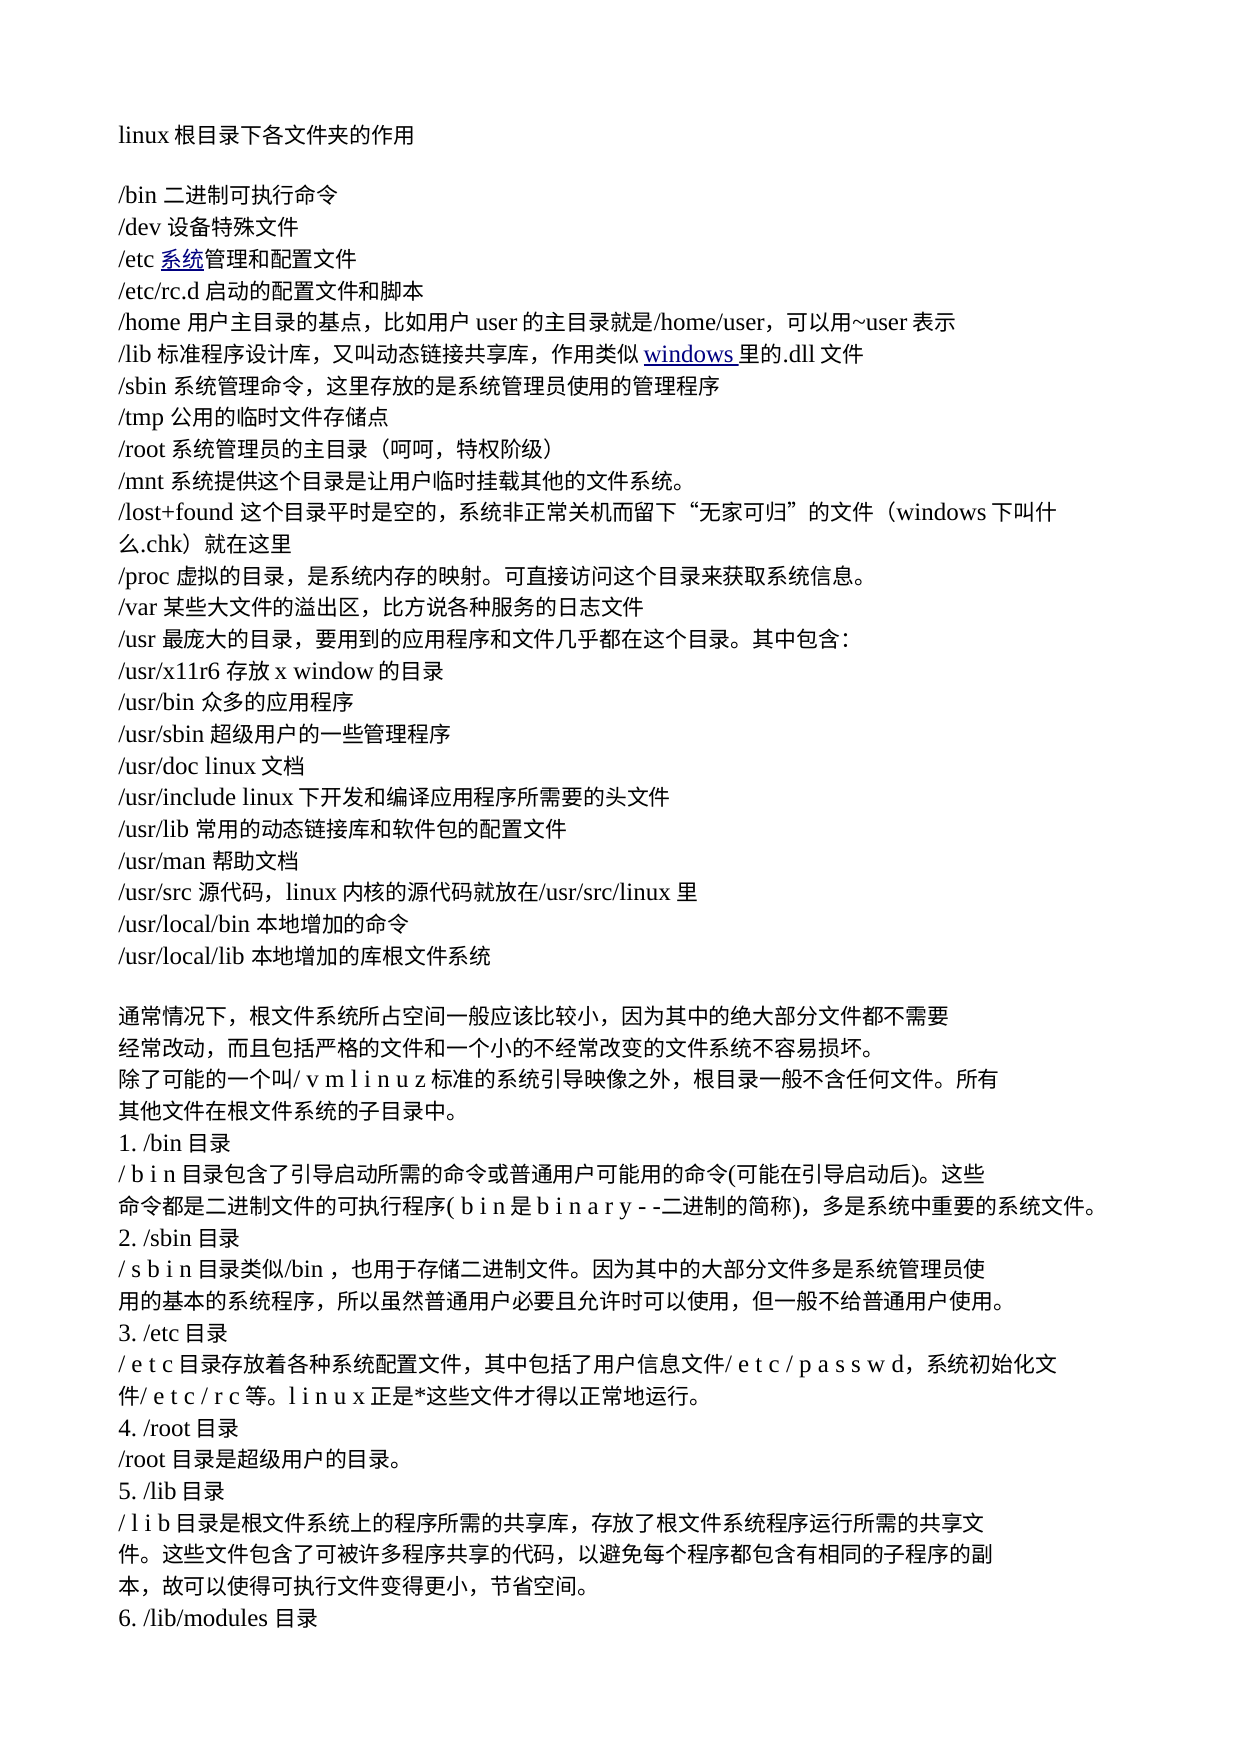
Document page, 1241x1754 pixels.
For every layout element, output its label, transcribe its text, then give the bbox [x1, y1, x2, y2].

text /usr/man 帮助文档 [118, 844, 1122, 875]
text linux根目录下各文件夹的作用 [118, 118, 1122, 150]
text /lib 标准程序设计库，又叫动态链接共享库，作用类似windows里的.dll文件 [118, 337, 1122, 369]
text /etc/rc.d 启动的配置文件和脚本 [118, 274, 1122, 305]
text 通常情况下，根文件系统所占空间一般应该比较小，因为其中的绝大部分文件都不需要 [118, 999, 1122, 1031]
text 件/ e t c / r c等。l i n u x正是*这些文件才得以正常地运行。 [118, 1379, 1122, 1411]
text /mnt 系统提供这个目录是让用户临时挂载其他的文件系统。 [118, 464, 1122, 495]
text /lost+found 这个目录平时是空的，系统非正常关机而留下“无家可归”的文件（windows下叫什么.chk）就在这里 [118, 495, 1122, 559]
text 4. /root目录 [118, 1411, 1122, 1442]
text 用的基本的系统程序，所以虽然普通用户必要且允许时可以使用，但一般不给普通用户使用。 [118, 1284, 1122, 1316]
text /usr/local/bin 本地增加的命令 [118, 907, 1122, 939]
text 经常改动，而且包括严格的文件和一个小的不经常改变的文件系统不容易损坏。 [118, 1031, 1122, 1062]
text /etc 系统管理和配置文件 [118, 242, 1122, 274]
text /usr 最庞大的目录，要用到的应用程序和文件几乎都在这个目录。其中包含： [118, 622, 1122, 654]
text /usr/src 源代码，linux内核的源代码就放在/usr/src/linux里 [118, 875, 1122, 907]
text /usr/x11r6 存放x window的目录 [118, 654, 1122, 685]
text /usr/bin 众多的应用程序 [118, 685, 1122, 717]
text / e t c目录存放着各种系统配置文件，其中包括了用户信息文件/ e t c / p a s s w d，系统初始化文 [118, 1347, 1122, 1379]
text /usr/sbin 超级用户的一些管理程序 [118, 717, 1122, 749]
text /dev 设备特殊文件 [118, 210, 1122, 242]
text /root 系统管理员的主目录（呵呵，特权阶级） [118, 432, 1122, 464]
text 1. /bin目录 [118, 1126, 1122, 1157]
text /bin 二进制可执行命令 [118, 178, 1122, 210]
text /tmp 公用的临时文件存储点 [118, 400, 1122, 432]
text 6. /lib/modules 目录 [118, 1601, 1122, 1632]
text /var 某些大文件的溢出区，比方说各种服务的日志文件 [118, 590, 1122, 622]
text 5. /lib目录 [118, 1474, 1122, 1506]
text /proc 虚拟的目录，是系统内存的映射。可直接访问这个目录来获取系统信息。 [118, 559, 1122, 590]
text /usr/doc linux文档 [118, 749, 1122, 780]
text / s b i n目录类似/bin ，也用于存储二进制文件。因为其中的大部分文件多是系统管理员使 [118, 1252, 1122, 1284]
text /usr/lib 常用的动态链接库和软件包的配置文件 [118, 812, 1122, 844]
text 件。这些文件包含了可被许多程序共享的代码，以避免每个程序都包含有相同的子程序的副 [118, 1537, 1122, 1569]
text 其他文件在根文件系统的子目录中。 [118, 1094, 1122, 1126]
text /usr/local/lib 本地增加的库根文件系统 [118, 939, 1122, 970]
text /root 目录是超级用户的目录。 [118, 1442, 1122, 1474]
text 3. /etc目录 [118, 1316, 1122, 1347]
text /sbin 系统管理命令，这里存放的是系统管理员使用的管理程序 [118, 369, 1122, 400]
text / b i n目录包含了引导启动所需的命令或普通用户可能用的命令(可能在引导启动后)。这些 [118, 1157, 1122, 1189]
text 本，故可以使得可执行文件变得更小，节省空间。 [118, 1569, 1122, 1601]
text / l i b目录是根文件系统上的程序所需的共享库，存放了根文件系统程序运行所需的共享文 [118, 1506, 1122, 1537]
text /usr/include linux下开发和编译应用程序所需要的头文件 [118, 780, 1122, 812]
text 2. /sbin目录 [118, 1221, 1122, 1252]
text 命令都是二进制文件的可执行程序( b i n是b i n a r y - -二进制的简称)，多是系统中重要的系统文件。 [118, 1189, 1122, 1221]
text /home 用户主目录的基点，比如用户user的主目录就是/home/user，可以用~user表示 [118, 305, 1122, 337]
text 除了可能的一个叫/ v m l i n u z标准的系统引导映像之外，根目录一般不含任何文件。所有 [118, 1062, 1122, 1094]
